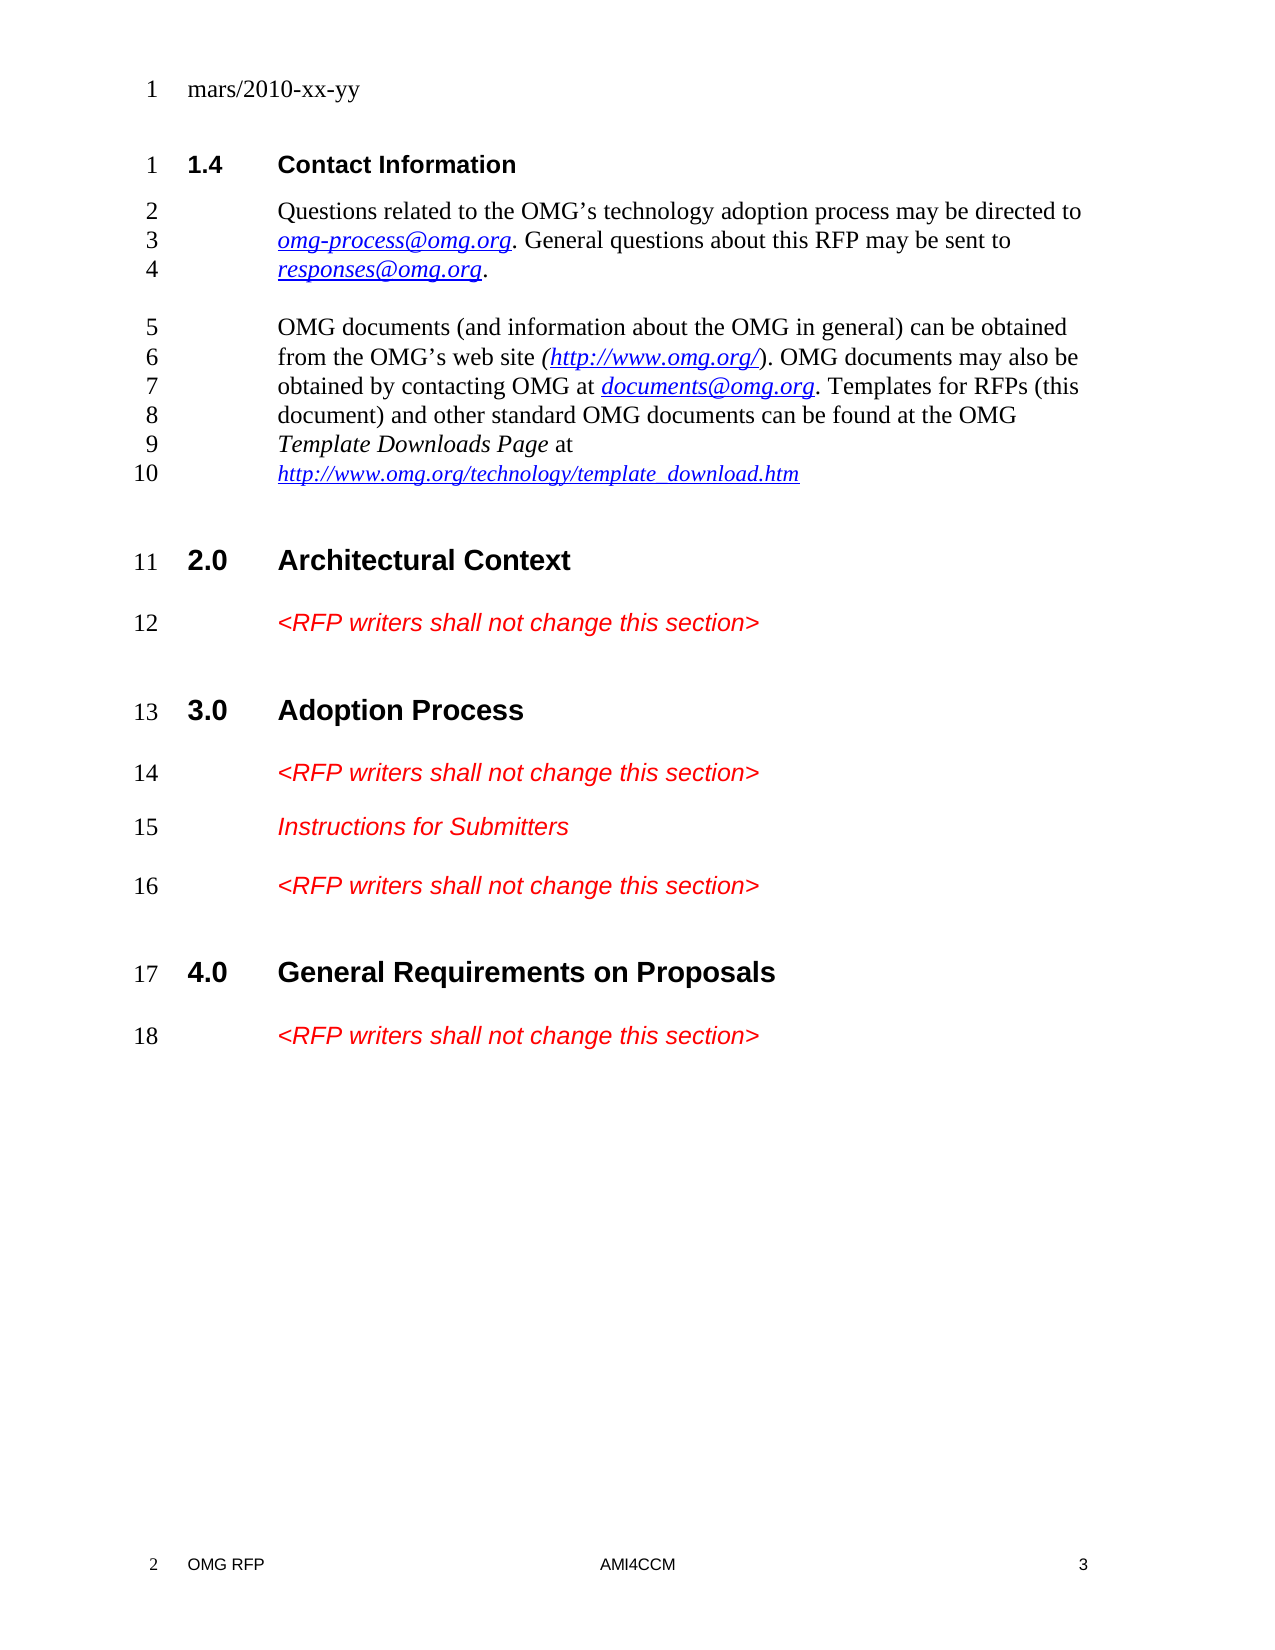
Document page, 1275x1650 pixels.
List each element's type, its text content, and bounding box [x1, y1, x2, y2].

subtitle Adoption Process [187, 694, 1087, 727]
text Questions related to the OMG’s technology adoption process may be directed to omg-process@omg.org. General questions about this RFP may be sent to responses@omg.org. [277, 196, 1087, 283]
text <RFP writers shall not change this section> [277, 758, 1087, 787]
text <RFP writers shall not change this section> [277, 871, 1087, 900]
subtitle General Requirements on Proposals [187, 956, 1087, 989]
subtitle Architectural Context [187, 544, 1087, 577]
text OMG documents (and information about the OMG in general) can be obtained from the OMG’s web site (http://www.omg.org/). OMG documents may also be obtained by contacting OMG at documents@omg.org. Templates for RFPs (this document) and other standard OMG documents can be found at the OMG Template Downloads Page at http://www.omg.org/technology/template_download.htm [277, 312, 1087, 487]
subtitle Contact Information [187, 150, 1087, 179]
text <RFP writers shall not change this section> [277, 1021, 1087, 1050]
